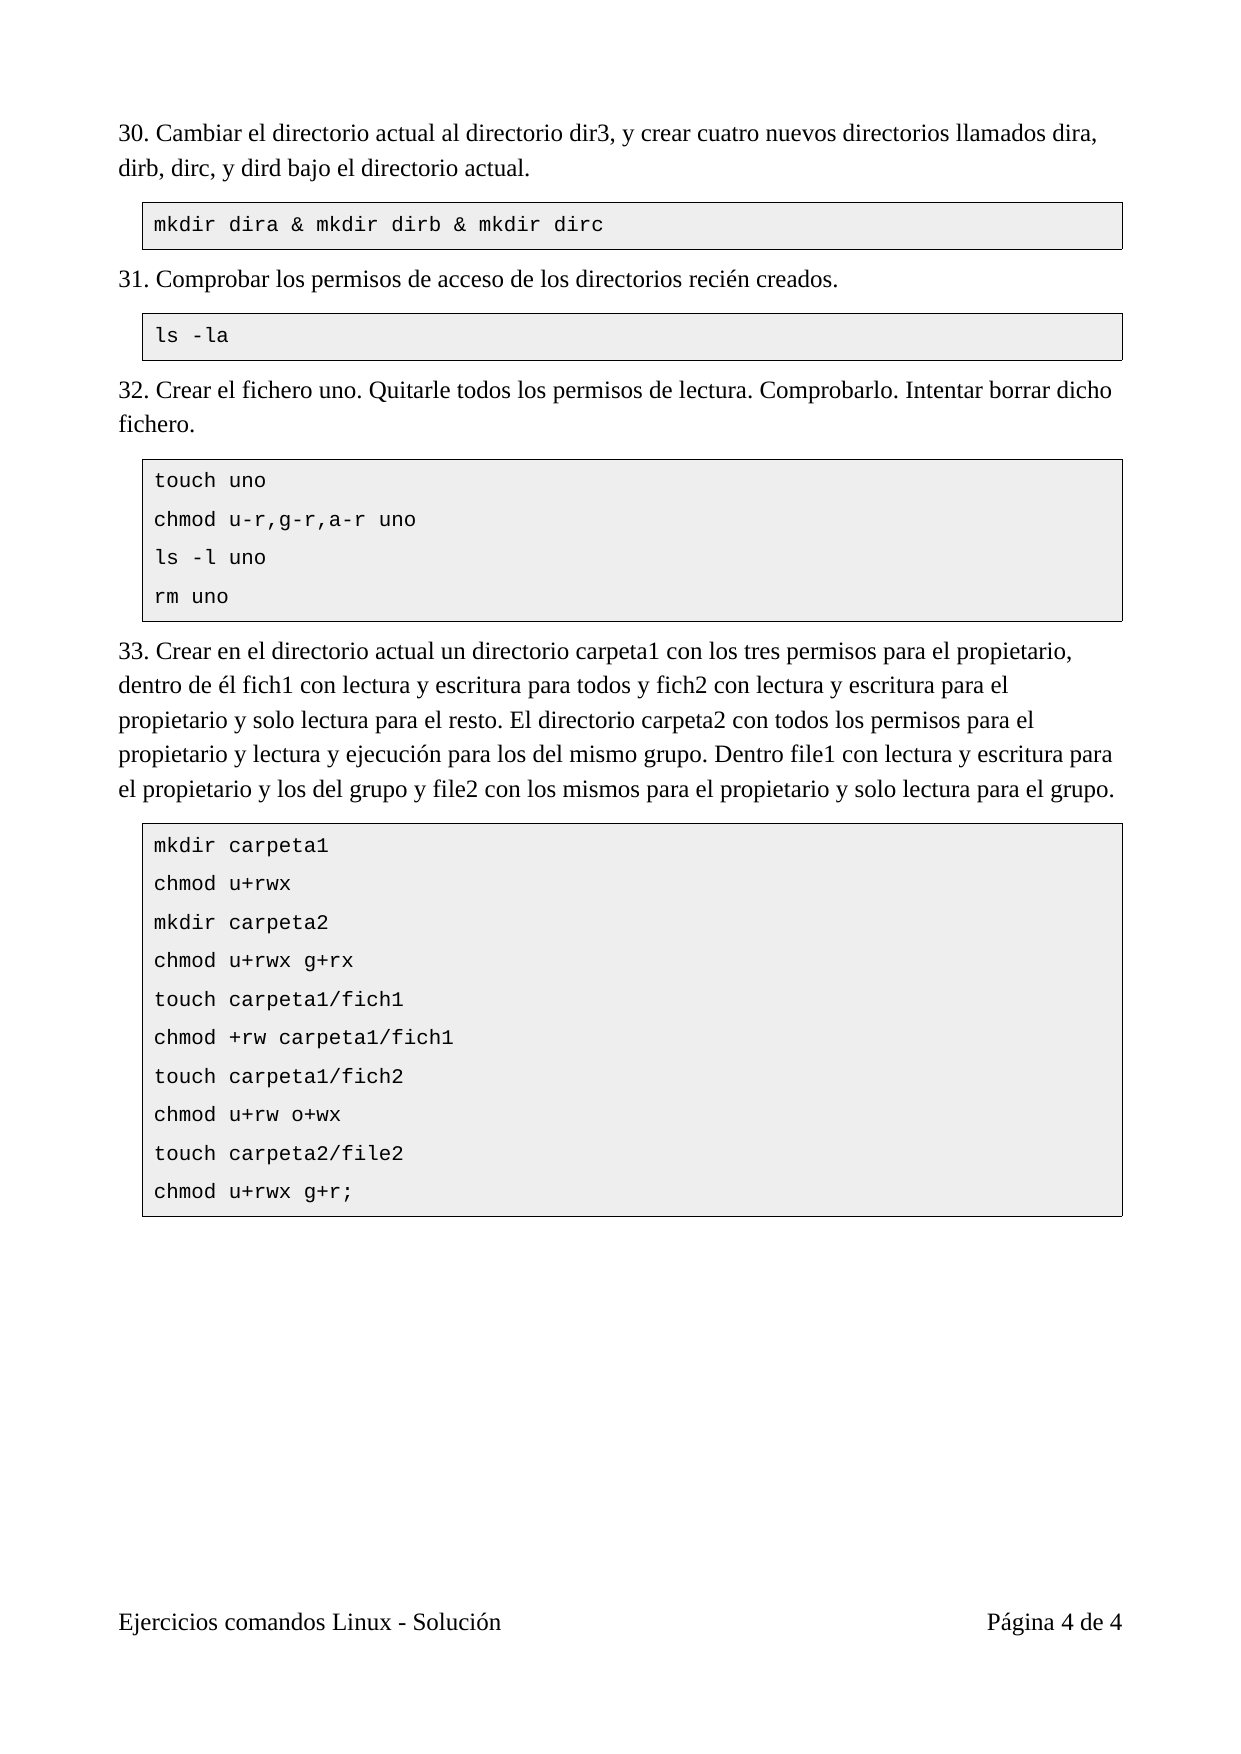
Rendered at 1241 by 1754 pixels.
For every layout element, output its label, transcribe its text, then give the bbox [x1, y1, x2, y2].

text ls -la [143, 314, 1122, 360]
text chmod u-r,g-r,a-r uno [143, 497, 1122, 533]
text 30. Cambiar el directorio actual al directorio dir3, y crear cuatro nuevos directorios llamados dira, dirb, dirc, y dird bajo el directorio actual. [118, 118, 1122, 181]
text 31. Comprobar los permisos de acceso de los directorios recién creados. [118, 264, 1122, 293]
text mkdir dira & mkdir dirb & mkdir dirc [143, 203, 1122, 249]
text mkdir carpeta2 [143, 900, 1122, 936]
text mkdir carpeta1 [143, 824, 1122, 859]
text chmod u+rwx g+rx [143, 938, 1122, 974]
text chmod u+rwx [143, 862, 1122, 897]
text chmod u+rw o+wx [143, 1092, 1122, 1128]
text touch carpeta1/fich1 [143, 977, 1122, 1012]
text rm uno [143, 574, 1122, 621]
text ls -l uno [143, 536, 1122, 571]
text chmod u+rwx g+r; [143, 1169, 1122, 1216]
text chmod +rw carpeta1/fich1 [143, 1015, 1122, 1051]
text touch carpeta1/fich2 [143, 1054, 1122, 1089]
text touch uno [143, 460, 1122, 494]
text 33. Crear en el directorio actual un directorio carpeta1 con los tres permisos para el propietario, dentro de él fich1 con lectura y escritura para todos y fich2 con lectura y escritura para el propietario y solo lectura para el resto. El directorio carpeta2 con todos los permisos para el propietario y lectura y ejecución para los del mismo grupo. Dentro file1 con lectura y escritura para el propietario y los del grupo y file2 con los mismos para el propietario y solo lectura para el grupo. [118, 636, 1122, 803]
text touch carpeta2/file2 [143, 1131, 1122, 1166]
text 32. Crear el fichero uno. Quitarle todos los permisos de lectura. Comprobarlo. Intentar borrar dicho fichero. [118, 375, 1122, 438]
